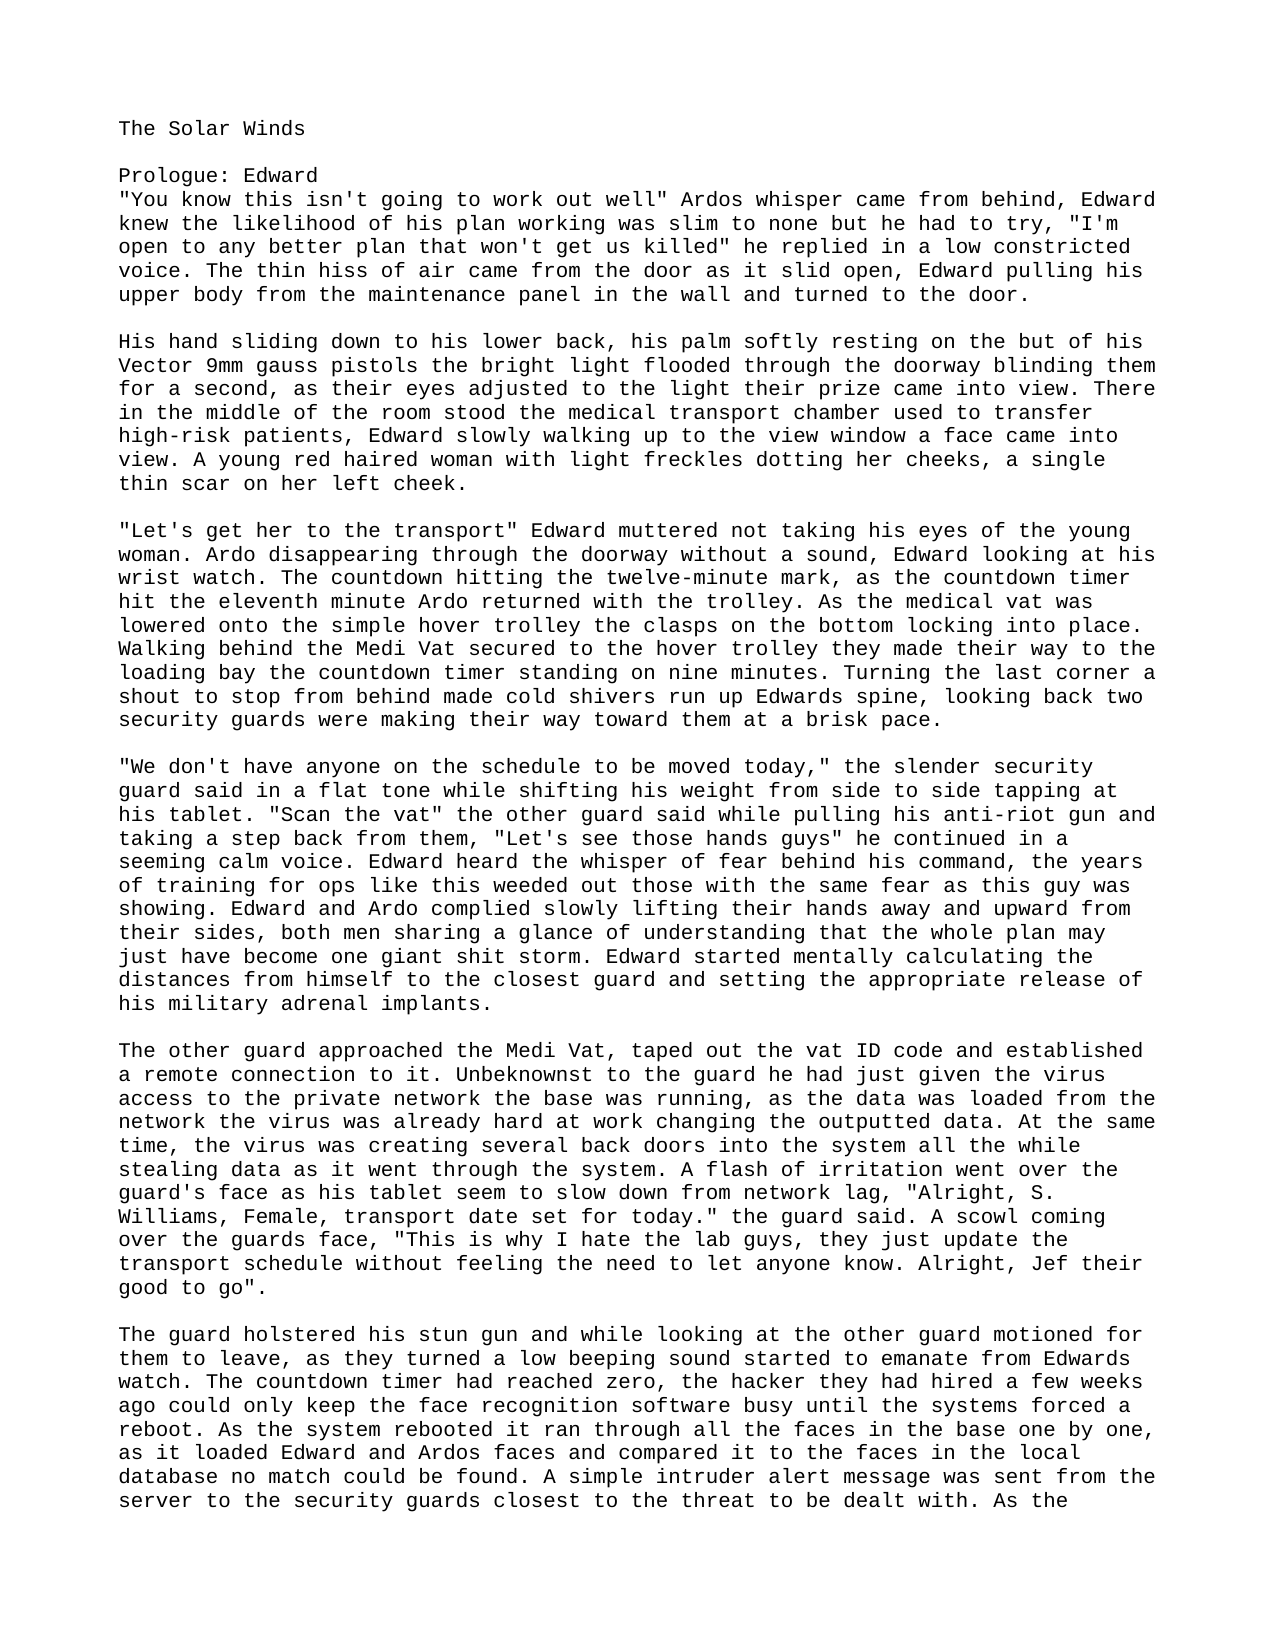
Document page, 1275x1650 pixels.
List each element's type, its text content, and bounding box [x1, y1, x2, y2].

text "Let's get her to the transport" Edward muttered not taking his eyes of the young woman. Ardo disappearing through the doorway without a sound, Edward looking at his wrist watch. The countdown hitting the twelve-minute mark, as the countdown timer hit the eleventh minute Ardo returned with the trolley. As the medical vat was lowered onto the simple hover trolley the clasps on the bottom locking into place. Walking behind the Medi Vat secured to the hover trolley they made their way to the loading bay the countdown timer standing on nine minutes. Turning the last corner a shout to stop from behind made cold shivers run up Edwards spine, looking back two security guards were making their way toward them at a brisk pace. [118, 520, 1157, 733]
text The guard holstered his stun gun and while looking at the other guard motioned for them to leave, as they turned a low beeping sound started to emanate from Edwards watch. The countdown timer had reached zero, the hacker they had hired a few weeks ago could only keep the face recognition software busy until the systems forced a reboot. As the system rebooted it ran through all the faces in the base one by one, as it loaded Edward and Ardos faces and compared it to the faces in the local database no match could be found. A simple intruder alert message was sent from the server to the security guards closest to the threat to be dealt with. As the [118, 1324, 1157, 1513]
text His hand sliding down to his lower back, his palm softly resting on the but of his Vector 9mm gauss pistols the bright light flooded through the doorway blinding them for a second, as their eyes adjusted to the light their prize came into view. There in the middle of the room stood the medical transport chamber used to transfer high-risk patients, Edward slowly walking up to the view window a face came into view. A young red haired woman with light freckles dotting her cheeks, a single thin scar on her left cheek. [118, 331, 1157, 496]
text "We don't have anyone on the schedule to be moved today," the slender security guard said in a flat tone while shifting his weight from side to side tapping at his tablet. "Scan the vat" the other guard said while pulling his anti-riot gun and taking a step back from them, "Let's see those hands guys" he continued in a seeming calm voice. Edward heard the whisper of fear behind his command, the years of training for ops like this weeded out those with the same fear as this guy was showing. Edward and Ardo complied slowly lifting their hands away and upward from their sides, both men sharing a glance of understanding that the whole plan may just have become one giant shit storm. Edward started mentally calculating the distances from himself to the closest guard and setting the appropriate release of his military adrenal implants. [118, 757, 1157, 1017]
text The Solar Winds [118, 118, 1157, 142]
text The other guard approached the Medi Vat, taped out the vat ID code and established a remote connection to it. Unbeknownst to the guard he had just given the virus access to the private network the base was running, as the data was loaded from the network the virus was already hard at work changing the outputted data. At the same time, the virus was creating several back doors into the system all the while stealing data as it went through the system. A flash of irritation went over the guard's face as his tablet seem to slow down from network lag, "Alright, S. Williams, Female, transport date set for today." the guard said. A scowl coming over the guards face, "This is why I hate the lab guys, they just update the transport schedule without feeling the need to let anyone know. Alright, Jef their good to go". [118, 1040, 1157, 1300]
text Prologue: Edward [118, 165, 1157, 189]
text "You know this isn't going to work out well" Ardos whisper came from behind, Edward knew the likelihood of his plan working was slim to none but he had to try, "I'm open to any better plan that won't get us killed" he replied in a low constricted voice. The thin hiss of air came from the door as it slid open, Edward pulling his upper body from the maintenance panel in the wall and turned to the door. [118, 189, 1157, 307]
